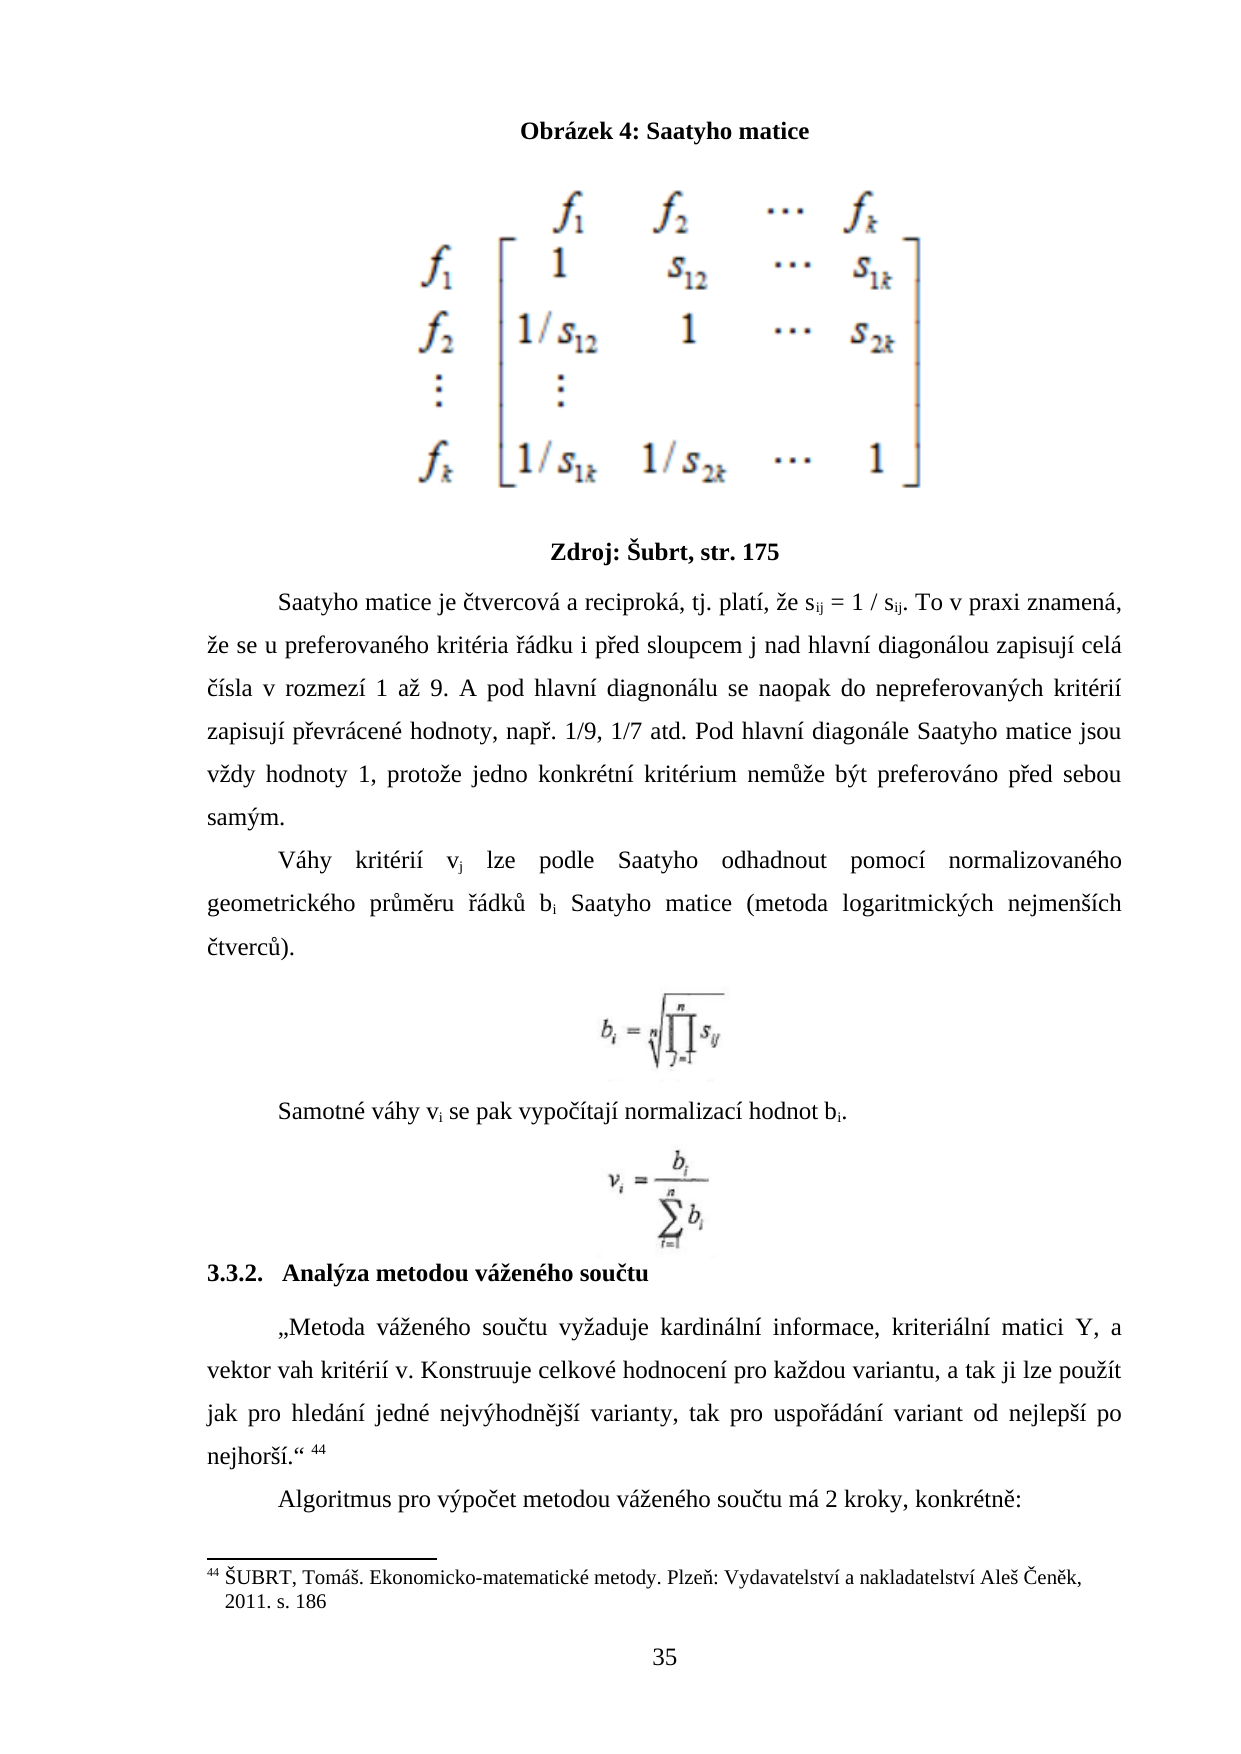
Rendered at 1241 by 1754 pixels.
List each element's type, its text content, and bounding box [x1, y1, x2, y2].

text „Metoda váženého součtu vyžaduje kardinální informace, kriteriální matici Y, a vektor vah kritérií v. Konstruuje celkové hodnocení pro každou variantu, a tak ji lze použít jak pro hledání jedné nejvýhodnější varianty, tak pro uspořádání variant od nejlepší po nejhorší.“ [207, 1312, 1122, 1470]
text Algoritmus pro výpočet metodou váženého součtu má 2 kroky, konkrétně: [207, 1484, 1122, 1513]
picture [387, 170, 943, 512]
text Samotné váhy vi se pak vypočítají normalizací hodnot bi. [207, 975, 1122, 1125]
text Zdroj: Šubrt, str. 175 [387, 537, 942, 565]
text Váhy kritérií vj lze podle Saatyho odhadnout pomocí normalizovaného geometrického průměru řádků bi Saatyho matice (metoda logaritmických nejmenších čtverců). [207, 845, 1122, 960]
text Obrázek 4: Saatyho matice [387, 116, 942, 145]
subtitle Analýza metodou váženého součtu [207, 1164, 1122, 1287]
text Saatyho matice je čtvercová a reciproká, tj. platí, že sij = 1 / sij. To v praxi znamená, že se u preferovaného kritéria řádku i před sloupcem j nad hlavní diagonálou zapisují celá čísla v rozmezí 1 až 9. A pod hlavní diagnonálu se naopak do nepreferovaných kritérií zapisují převrácené hodnoty, např. 1/9, 1/7 atd. Pod hlavní diagonále Saatyho matice jsou vždy hodnoty 1, protože jedno konkrétní kritérium nemůže být preferováno před sebou samým. [207, 103, 1122, 831]
picture [595, 1140, 734, 1258]
list ŠUBRT, Tomáš. Ekonomicko-matematické metody. Plzeň: Vydavatelství a nakladatelství Aleš Čeněk, 2011. s. 186 [207, 1565, 1122, 1613]
picture [585, 975, 744, 1082]
